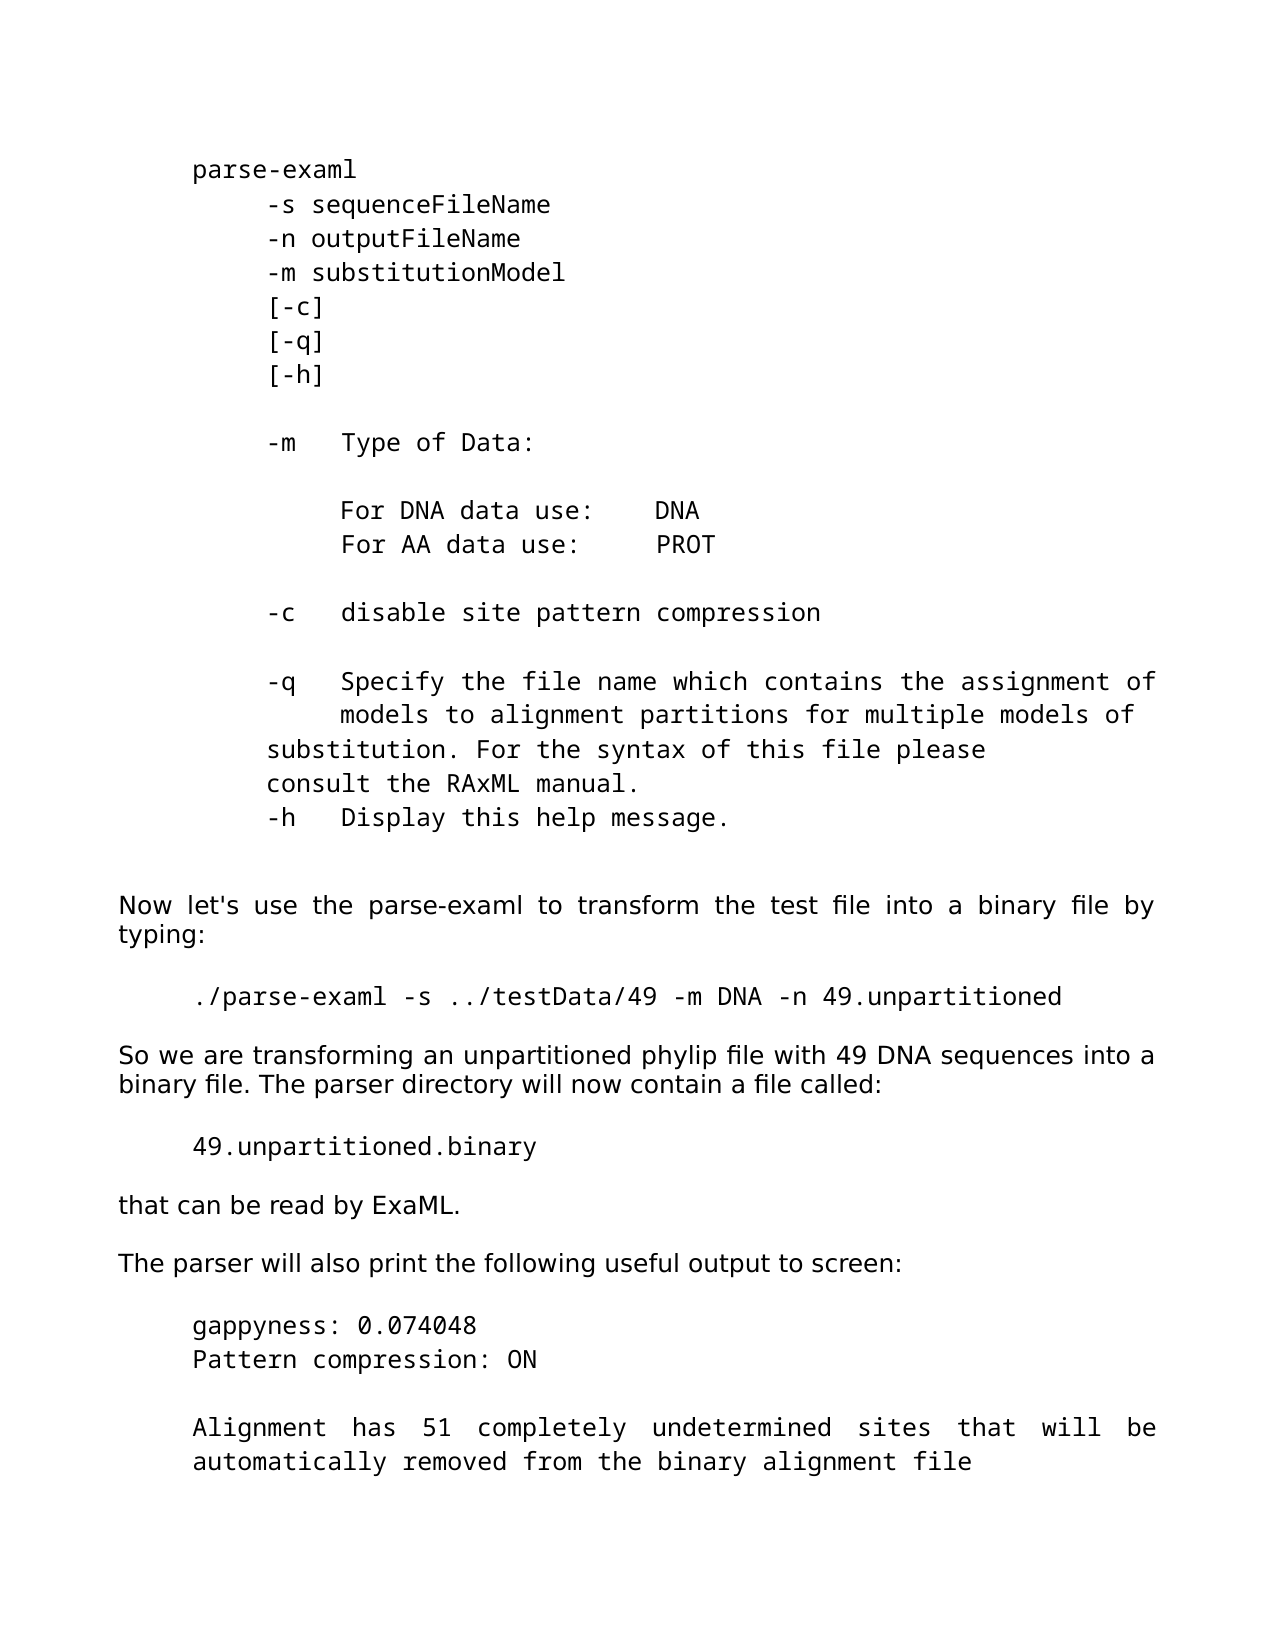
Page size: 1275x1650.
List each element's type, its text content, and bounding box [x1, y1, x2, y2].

text [-c] [118, 288, 1157, 322]
text -n outputFileName [118, 220, 1157, 254]
text ./parse-examl -s ../testData/49 -m DNA -n 49.unpartitioned [192, 978, 1157, 1012]
text -h Display this help message. [118, 799, 1157, 833]
text -m substitutionModel [118, 254, 1157, 288]
text So we are transforming an unpartitioned phylip file with 49 DNA sequences into a binary file. The parser directory will now contain a file called: [118, 1041, 1157, 1099]
text that can be read by ExaML. [118, 1191, 1157, 1220]
text -s sequenceFileName [118, 186, 1157, 220]
text -c disable site pattern compression [118, 595, 1157, 629]
text [-h] [118, 357, 1157, 391]
text Alignment has 51 completely undetermined sites that will be automatically removed from the binary alignment file [192, 1410, 1157, 1478]
text Now let's use the parse-examl to transform the test file into a binary file by typing: [118, 891, 1157, 950]
text Pattern compression: ON [192, 1342, 1157, 1376]
text parse-examl [192, 152, 1157, 186]
text -q Specify the file name which contains the assignment of models to alignment partitions for multiple models of substitution. For the syntax of this file please consult the RAxML manual. [118, 663, 1157, 799]
text gappyness: 0.074048 [192, 1308, 1157, 1342]
text [-q] [118, 322, 1157, 357]
text 49.unpartitioned.binary [192, 1128, 1157, 1162]
text For AA data use: PROT [118, 527, 1157, 561]
text The parser will also print the following useful output to screen: [118, 1249, 1157, 1279]
text For DNA data use: DNA [118, 493, 1157, 527]
text -m Type of Data: [118, 425, 1157, 459]
